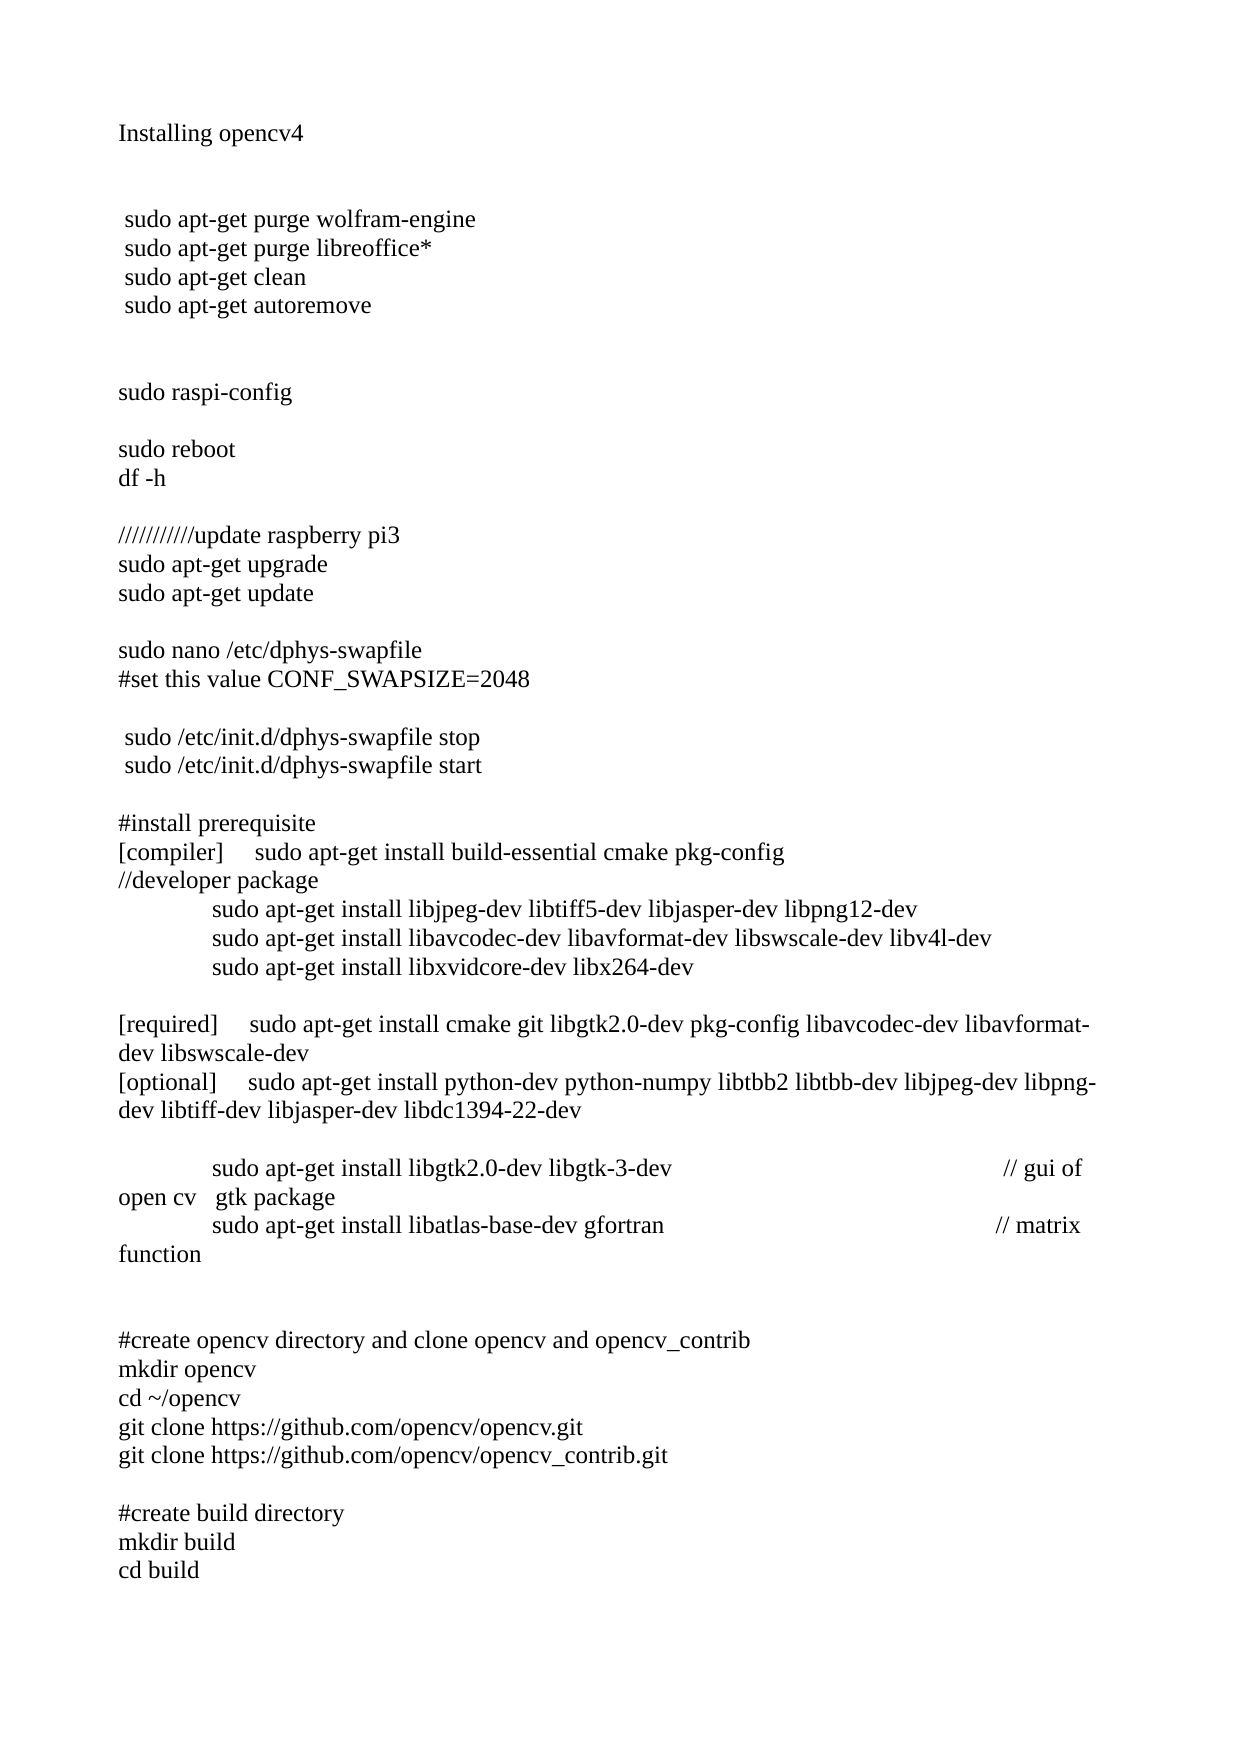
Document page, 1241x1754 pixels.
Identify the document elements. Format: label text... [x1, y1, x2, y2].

text sudo nano /etc/dphys-swapfile [118, 636, 1122, 664]
text sudo apt-get upgrade [118, 549, 1122, 578]
text #create build directory [118, 1498, 1122, 1527]
text sudo apt-get purge wolfram-engine [118, 204, 1122, 233]
text cd ~/opencv [118, 1383, 1122, 1412]
text sudo apt-get install libatlas-base-dev gfortran // matrix function [118, 1211, 1122, 1268]
text sudo apt-get install libgtk2.0-dev libgtk-3-dev // gui of open cv gtk package [118, 1153, 1122, 1211]
text sudo apt-get purge libreoffice* [118, 233, 1122, 262]
text sudo /etc/init.d/dphys-swapfile stop [118, 722, 1122, 751]
text sudo apt-get install libxvidcore-dev libx264-dev [118, 952, 1122, 981]
text df -h [118, 463, 1122, 492]
text mkdir build [118, 1527, 1122, 1556]
text sudo apt-get clean [118, 262, 1122, 291]
text #install prerequisite [118, 808, 1122, 837]
text Installing opencv4 [118, 118, 1122, 147]
text ///////////update raspberry pi3 [118, 521, 1122, 549]
text mkdir opencv [118, 1354, 1122, 1383]
text git clone https://github.com/opencv/opencv.git [118, 1412, 1122, 1441]
text [compiler] sudo apt-get install build-essential cmake pkg-config //developer package [118, 837, 1122, 894]
text git clone https://github.com/opencv/opencv_contrib.git [118, 1441, 1122, 1469]
text sudo raspi-config [118, 377, 1122, 406]
text [required] sudo apt-get install cmake git libgtk2.0-dev pkg-config libavcodec-dev libavformat-dev libswscale-dev [118, 1009, 1122, 1067]
text sudo apt-get autoremove [118, 291, 1122, 319]
text cd build [118, 1556, 1122, 1584]
text sudo /etc/init.d/dphys-swapfile start [118, 751, 1122, 779]
text [optional] sudo apt-get install python-dev python-numpy libtbb2 libtbb-dev libjpeg-dev libpng-dev libtiff-dev libjasper-dev libdc1394-22-dev [118, 1067, 1122, 1124]
text #set this value CONF_SWAPSIZE=2048 [118, 664, 1122, 693]
text sudo apt-get install libavcodec-dev libavformat-dev libswscale-dev libv4l-dev [118, 923, 1122, 952]
text sudo reboot [118, 434, 1122, 463]
text sudo apt-get update [118, 578, 1122, 607]
text sudo apt-get install libjpeg-dev libtiff5-dev libjasper-dev libpng12-dev [118, 894, 1122, 923]
text #create opencv directory and clone opencv and opencv_contrib [118, 1326, 1122, 1354]
